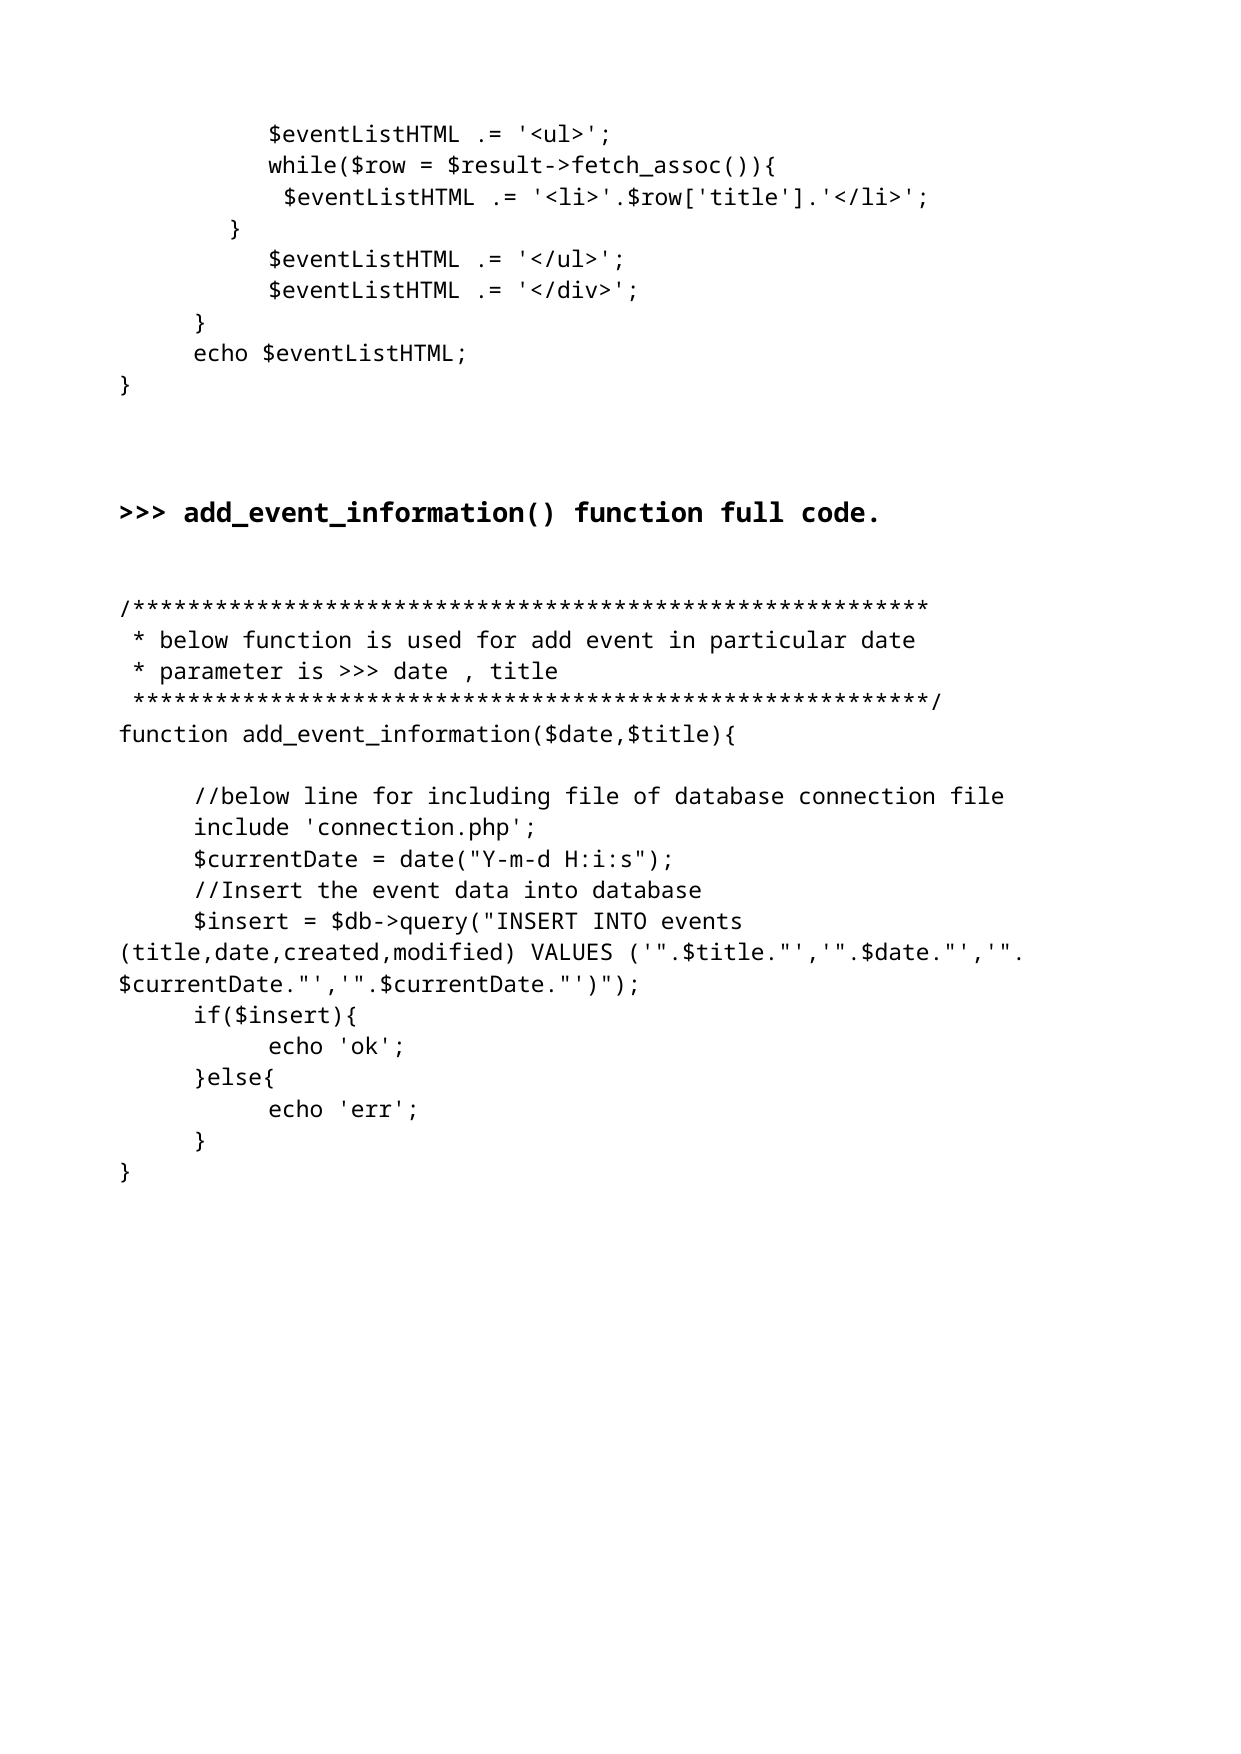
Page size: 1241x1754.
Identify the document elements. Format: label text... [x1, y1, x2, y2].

text } [118, 1124, 1122, 1155]
text $eventListHTML .= '</div>'; [118, 274, 1122, 306]
text }else{ [118, 1061, 1122, 1092]
text while($row = $result->fetch_assoc()){ [118, 149, 1122, 181]
text * parameter is >>> date , title [118, 655, 1122, 686]
text } [118, 212, 1122, 243]
text } [118, 368, 1122, 399]
text } [118, 306, 1122, 337]
text //below line for including file of database connection file [118, 780, 1122, 811]
text **********************************************************/ [118, 686, 1122, 717]
text $eventListHTML .= '<li>'.$row['title'].'</li>'; [118, 181, 1122, 212]
text /********************************************************** [118, 592, 1122, 624]
text echo 'err'; [118, 1092, 1122, 1124]
text function add_event_information($date,$title){ [118, 717, 1122, 749]
text $eventListHTML .= '<ul>'; [118, 118, 1122, 149]
text } [118, 1155, 1122, 1186]
text $insert = $db->query("INSERT INTO events (title,date,created,modified) VALUES ('".$title."','".$date."','".$currentDate."','".$currentDate."')"); [118, 905, 1122, 999]
text $currentDate = date("Y-m-d H:i:s"); [118, 842, 1122, 874]
text //Insert the event data into database [118, 874, 1122, 905]
text include 'connection.php'; [118, 811, 1122, 842]
text echo $eventListHTML; [118, 337, 1122, 368]
text echo 'ok'; [118, 1030, 1122, 1061]
text * below function is used for add event in particular date [118, 624, 1122, 655]
text if($insert){ [118, 999, 1122, 1030]
text >>> add_event_information() function full code. [118, 493, 1122, 530]
text $eventListHTML .= '</ul>'; [118, 243, 1122, 274]
